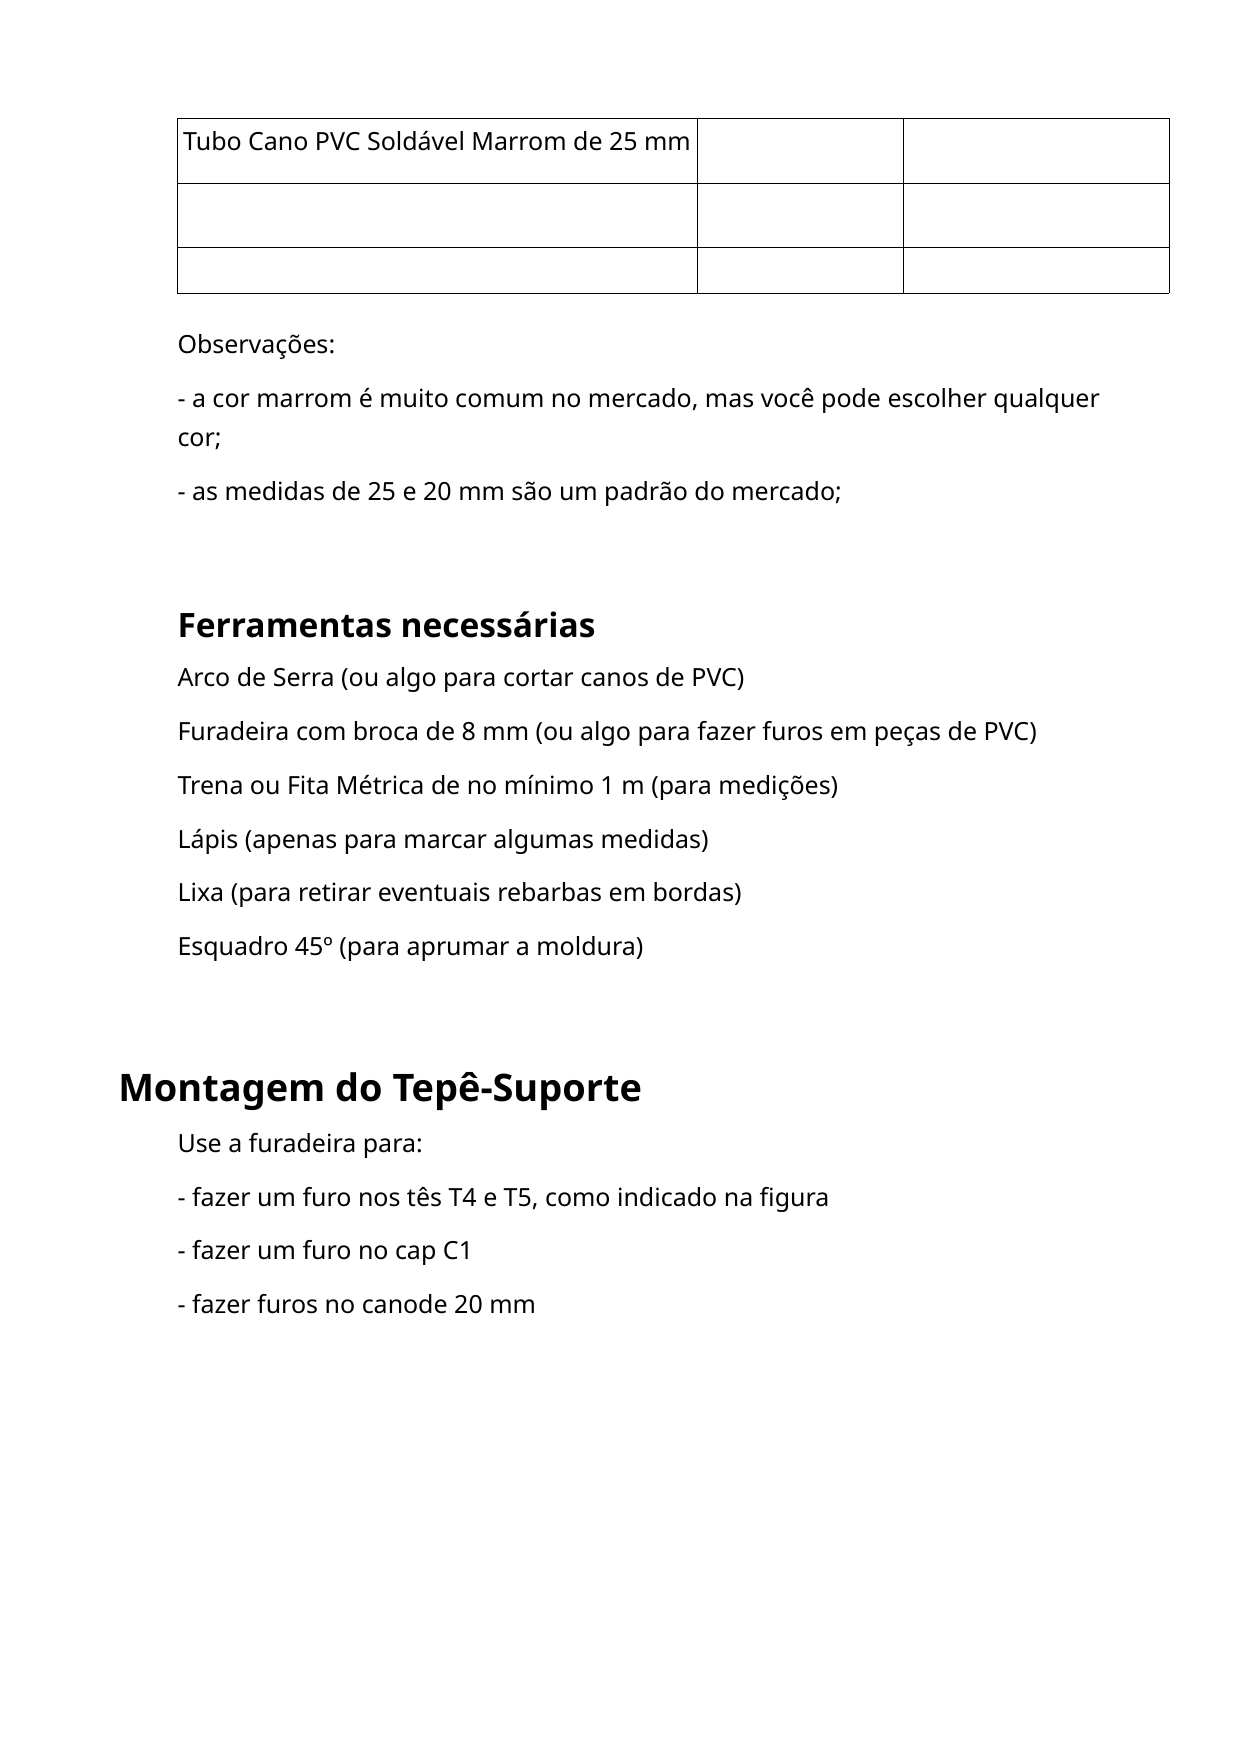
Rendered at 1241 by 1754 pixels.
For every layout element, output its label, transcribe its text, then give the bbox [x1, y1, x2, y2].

text Lixa (para retirar eventuais rebarbas em bordas) [177, 875, 1122, 909]
text - a cor marrom é muito comum no mercado, mas você pode escolher qualquer cor; [177, 381, 1122, 454]
table_cell [904, 248, 1169, 293]
text - fazer um furo nos tês T4 e T5, como indicado na figura [177, 1179, 1122, 1213]
table_cell [904, 119, 1169, 183]
table_cell Tubo Cano PVC Soldável Marrom de 25 mm [178, 119, 697, 183]
text - fazer um furo no cap C1 [177, 1233, 1122, 1267]
text Furadeira com broca de 8 mm (ou algo para fazer furos em peças de PVC) [177, 714, 1122, 748]
table_cell [698, 119, 903, 183]
table_cell [698, 248, 903, 293]
subtitle Montagem do Tepê-Suporte [118, 1061, 1122, 1113]
text Trena ou Fita Métrica de no mínimo 1 m (para medições) [177, 768, 1122, 802]
table_cell [698, 184, 903, 247]
text Use a furadeira para: [177, 1126, 1122, 1159]
text Esquadro 45º (para aprumar a moldura) [177, 929, 1122, 963]
table_cell [178, 184, 697, 247]
text Observações: [177, 327, 1122, 361]
text - fazer furos no canode 20 mm [177, 1287, 1122, 1321]
text Lápis (apenas para marcar algumas medidas) [177, 821, 1122, 855]
table_cell [904, 184, 1169, 247]
text Arco de Serra (ou algo para cortar canos de PVC) [177, 660, 1122, 694]
table_cell [178, 248, 697, 293]
text - as medidas de 25 e 20 mm são um padrão do mercado; [177, 473, 1122, 508]
subtitle Ferramentas necessárias [177, 602, 1122, 648]
